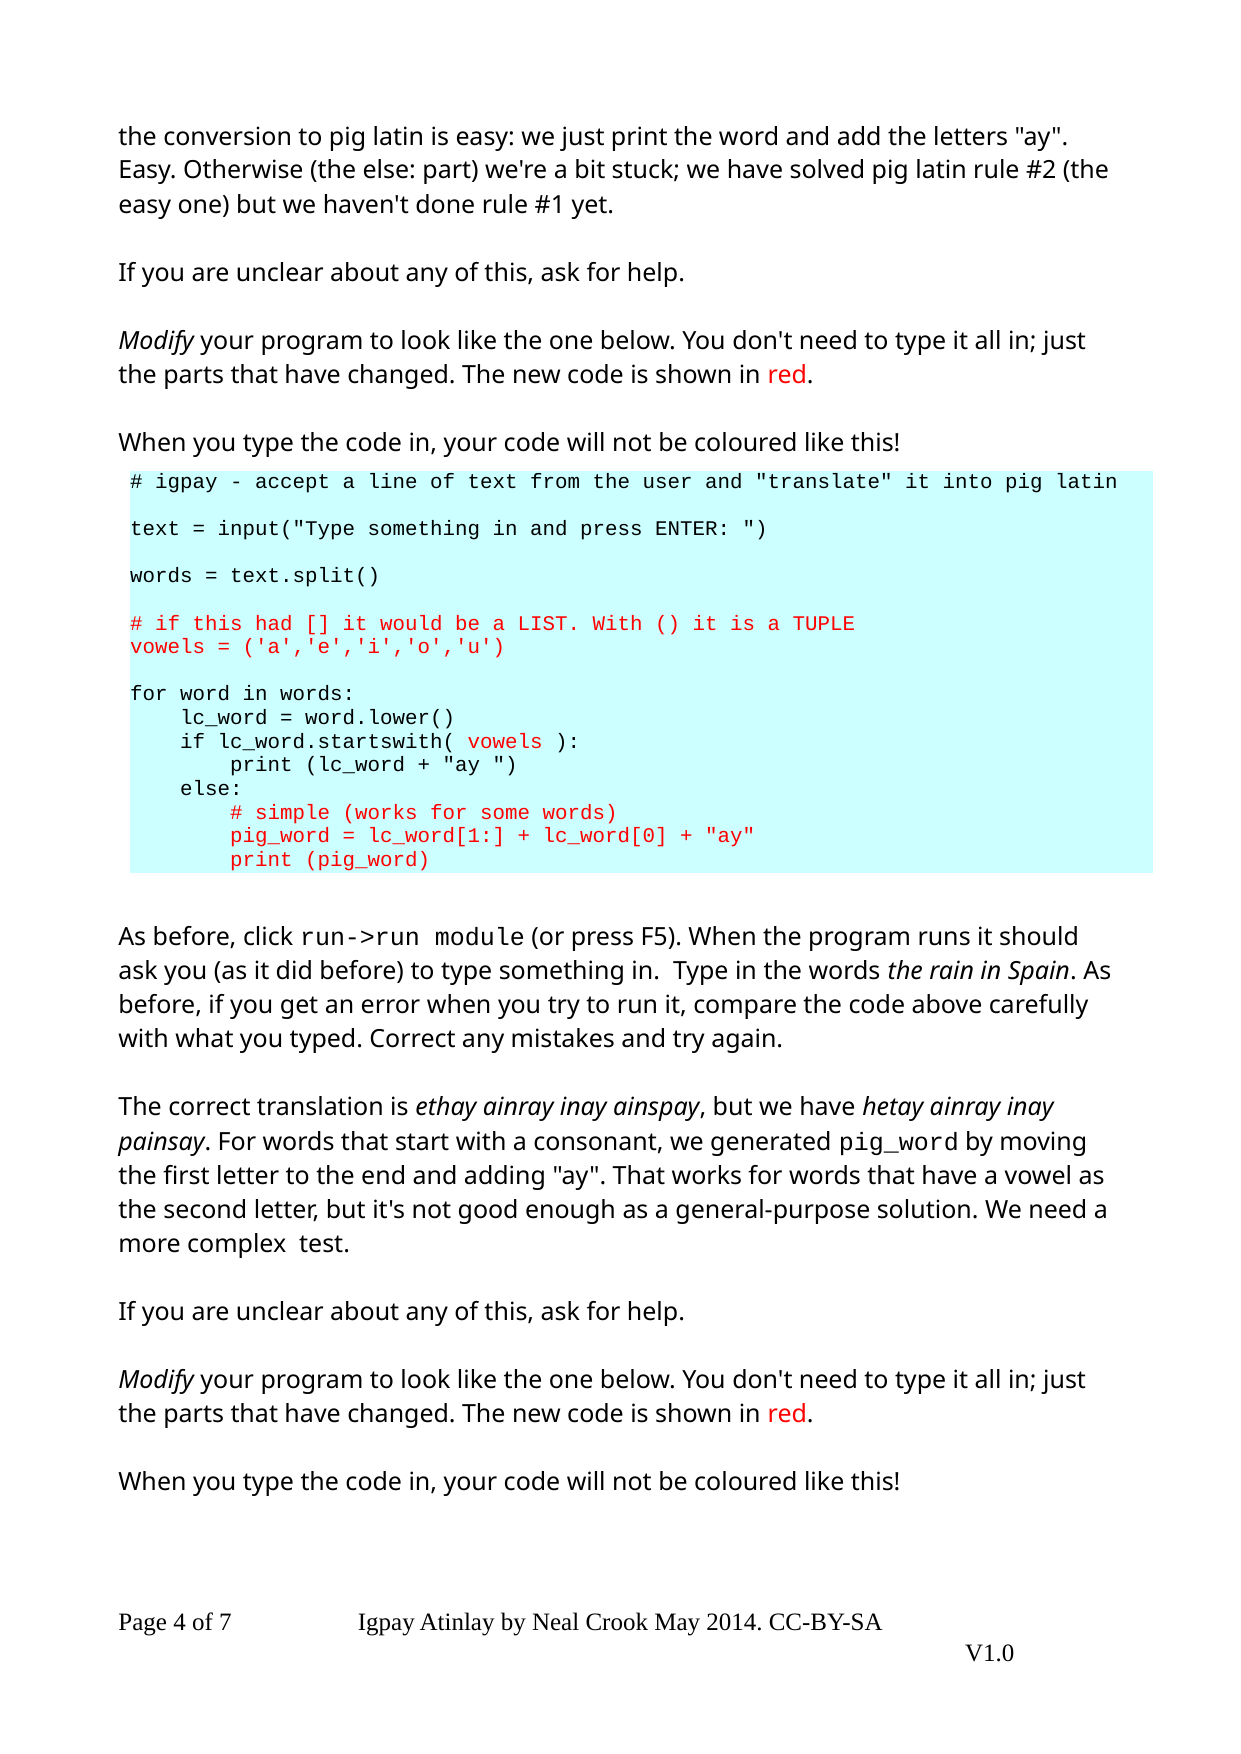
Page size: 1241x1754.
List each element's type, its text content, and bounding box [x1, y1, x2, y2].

text print (pig_word) [130, 849, 1153, 873]
text vowels = ('a','e','i','o','u') [130, 636, 1153, 660]
text When you type the code in, your code will not be coloured like this! [118, 425, 1122, 459]
text lc_word = word.lower() [130, 707, 1153, 731]
text Modify your program to look like the one below. You don't need to type it all in; just the parts that have changed. The new code is shown in red. [118, 322, 1122, 391]
text The correct translation is ethay ainray inay ainspay, but we have hetay ainray inay painsay. For words that start with a consonant, we generated pig_word by moving the first letter to the end and adding "ay". That works for words that have a vowel as the second letter, but it's not good enough as a general-purpose solution. We need a more complex test. [118, 1089, 1122, 1259]
text print (lc_word + "ay ") [130, 754, 1153, 778]
text If you are unclear about any of this, ask for help. [118, 1294, 1122, 1328]
text If you are unclear about any of this, ask for help. [118, 254, 1122, 288]
text text = input("Type something in and press ENTER: ") [130, 518, 1153, 542]
text for word in words: [130, 683, 1153, 707]
text # if this had [] it would be a LIST. With () it is a TUPLE [130, 612, 1153, 636]
text if lc_word.startswith( vowels ): [130, 731, 1153, 754]
text the conversion to pig latin is easy: we just print the word and add the letters "ay". Easy. Otherwise (the else: part) we're a bit stuck; we have solved pig latin rule #2 (the easy one) but we haven't done rule #1 yet. [118, 118, 1122, 220]
text As before, click run->run module (or press F5). When the program runs it should ask you (as it did before) to type something in. Type in the words the rain in Spain. As before, if you get an error when you try to run it, compare the code above carefully with what you typed. Correct any mistakes and try again. [118, 918, 1122, 1055]
text pig_word = lc_word[1:] + lc_word[0] + "ay" [130, 825, 1153, 849]
text # simple (works for some words) [130, 802, 1153, 825]
text When you type the code in, your code will not be coloured like this! [118, 1464, 1122, 1498]
text Modify your program to look like the one below. You don't need to type it all in; just the parts that have changed. The new code is shown in red. [118, 1362, 1122, 1430]
text else: [130, 778, 1153, 802]
text words = text.split() [130, 565, 1153, 589]
text # igpay - accept a line of text from the user and "translate" it into pig latin [130, 471, 1153, 494]
